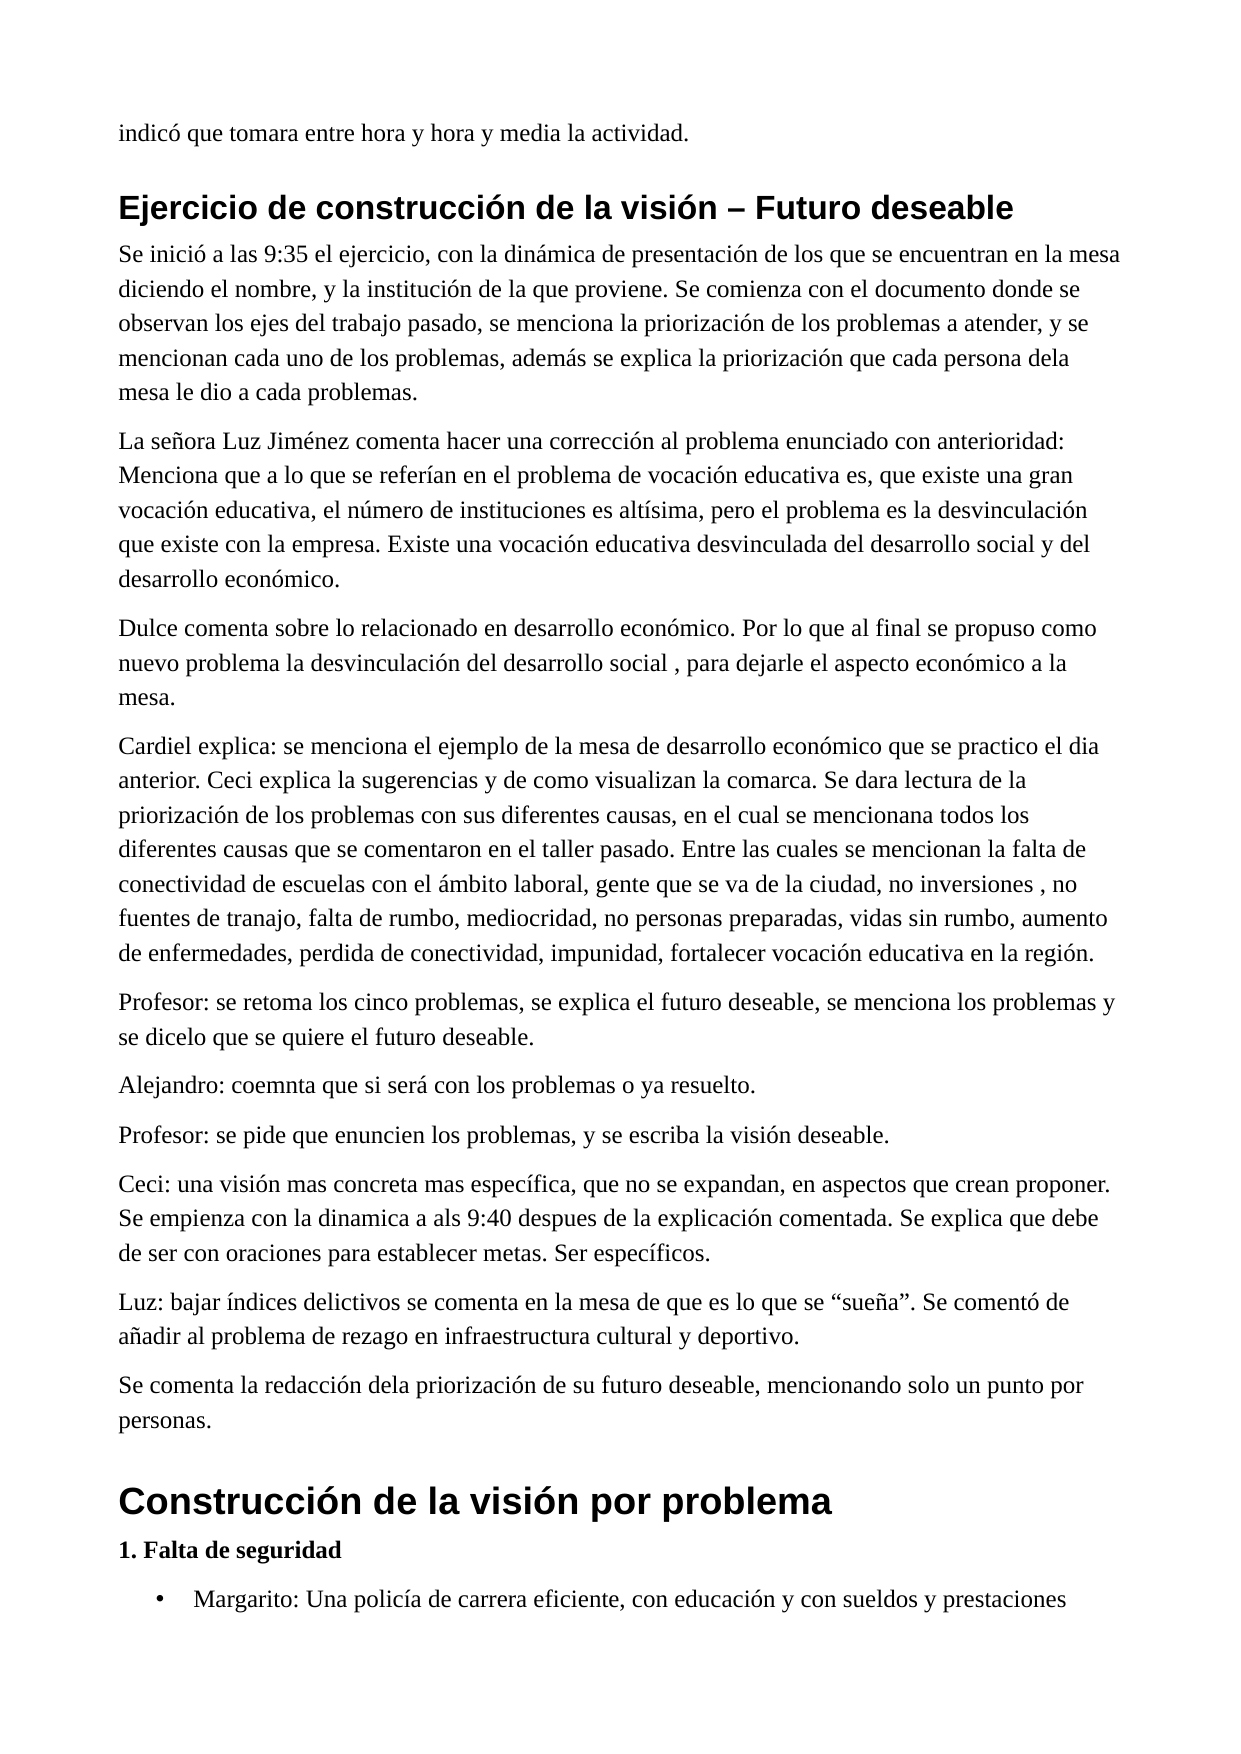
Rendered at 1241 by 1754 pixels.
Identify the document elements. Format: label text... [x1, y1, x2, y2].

text Luz: bajar índices delictivos se comenta en la mesa de que es lo que se “sueña”. Se comentó de añadir al problema de rezago en infraestructura cultural y deportivo. [118, 1287, 1122, 1350]
text Dulce comenta sobre lo relacionado en desarrollo económico. Por lo que al final se propuso como nuevo problema la desvinculación del desarrollo social , para dejarle el aspecto económico a la mesa. [118, 613, 1122, 711]
text Se inició a las 9:35 el ejercicio, con la dinámica de presentación de los que se encuentran en la mesa diciendo el nombre, y la institución de la que proviene. Se comienza con el documento donde se observan los ejes del trabajo pasado, se menciona la priorización de los problemas a atender, y se mencionan cada uno de los problemas, además se explica la priorización que cada persona dela mesa le dio a cada problemas. [118, 239, 1122, 406]
text indicó que tomara entre hora y hora y media la actividad. [118, 118, 1122, 147]
subtitle Ejercicio de construcción de la visión – Futuro deseable [118, 188, 1122, 227]
text Profesor: se pide que enuncien los problemas, y se escriba la visión deseable. [118, 1120, 1122, 1148]
text Ceci: una visión mas concreta mas específica, que no se expandan, en aspectos que crean proponer. Se empienza con la dinamica a als 9:40 despues de la explicación comentada. Se explica que debe de ser con oraciones para establecer metas. Ser específicos. [118, 1169, 1122, 1266]
list Margarito: Una policía de carrera eficiente, con educación y con sueldos y prestaciones [156, 1584, 1122, 1613]
text La señora Luz Jiménez comenta hacer una corrección al problema enunciado con anterioridad: Menciona que a lo que se referían en el problema de vocación educativa es, que existe una gran vocación educativa, el número de instituciones es altísima, pero el problema es la desvinculación que existe con la empresa. Existe una vocación educativa desvinculada del desarrollo social y del desarrollo económico. [118, 426, 1122, 593]
subtitle Construcción de la visión por problema [118, 1479, 1122, 1522]
text Alejandro: coemnta que si será con los problemas o ya resuelto. [118, 1071, 1122, 1099]
text Cardiel explica: se menciona el ejemplo de la mesa de desarrollo económico que se practico el dia anterior. Ceci explica la sugerencias y de como visualizan la comarca. Se dara lectura de la priorización de los problemas con sus diferentes causas, en el cual se mencionana todos los diferentes causas que se comentaron en el taller pasado. Entre las cuales se mencionan la falta de conectividad de escuelas con el ámbito laboral, gente que se va de la ciudad, no inversiones , no fuentes de tranajo, falta de rumbo, mediocridad, no personas preparadas, vidas sin rumbo, aumento de enfermedades, perdida de conectividad, impunidad, fortalecer vocación educativa en la región. [118, 731, 1122, 967]
text 1. Falta de seguridad [118, 1535, 1122, 1564]
text Profesor: se retoma los cinco problemas, se explica el futuro deseable, se menciona los problemas y se dicelo que se quiere el futuro deseable. [118, 987, 1122, 1050]
text Se comenta la redacción dela priorización de su futuro deseable, mencionando solo un punto por personas. [118, 1370, 1122, 1433]
